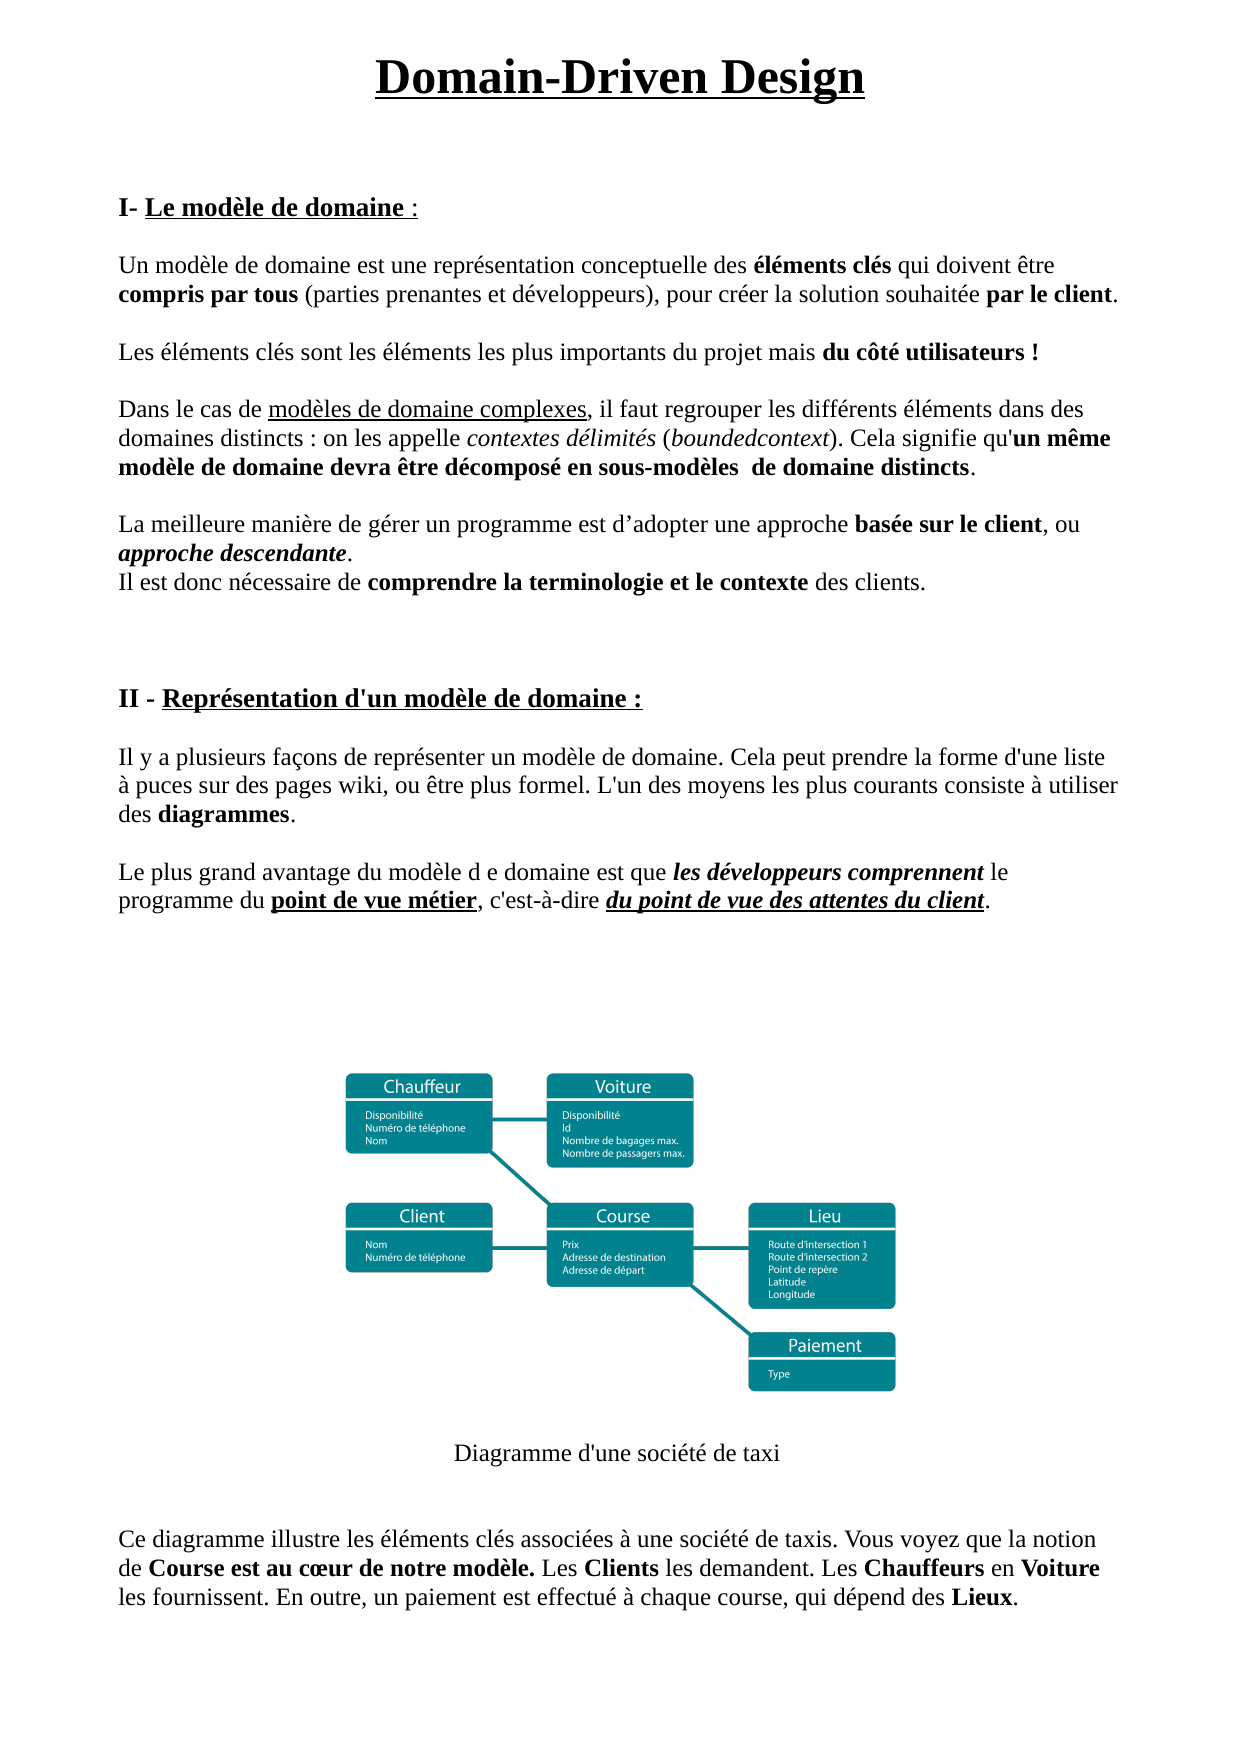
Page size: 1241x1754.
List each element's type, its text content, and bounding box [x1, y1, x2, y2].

text Les éléments clés sont les éléments les plus importants du projet mais du côté utilisateurs ! [118, 337, 1122, 366]
text Un modèle de domaine est une représentation conceptuelle des éléments clés qui doivent être compris par tous (parties prenantes et développeurs), pour créer la solution souhaitée par le client. [118, 251, 1122, 308]
text Il y a plusieurs façons de représenter un modèle de domaine. Cela peut prendre la forme d'une liste à puces sur des pages wiki, ou être plus formel. L'un des moyens les plus courants consiste à utiliser des diagrammes. [118, 742, 1122, 828]
text Ce diagramme illustre les éléments clés associées à une société de taxis. Vous voyez que la notion de Course est au cœur de notre modèle. Les Clients les demandent. Les Chauffeurs en Voiture les fournissent. En outre, un paiement est effectué à chaque course, qui dépend des Lieux. [118, 1524, 1122, 1611]
text Dans le cas de modèles de domaine complexes, il faut regrouper les différents éléments dans des domaines distincts : on les appelle contextes délimités (boundedcontext). Cela signifie qu'un même modèle de domaine devra être décomposé en sous-modèles de domaine distincts. [118, 394, 1122, 481]
text La meilleure manière de gérer un programme est d’adopter une approche basée sur le client, ou approche descendante. [118, 509, 1122, 567]
text I- Le modèle de domaine : [118, 191, 1122, 222]
picture [235, 1000, 1006, 1438]
text Le plus grand avantage du modèle d e domaine est que les développeurs comprennent le programme du point de vue métier, c'est-à-dire du point de vue des attentes du client. [118, 857, 1122, 914]
text Il est donc nécessaire de comprendre la terminologie et le contexte des clients. [118, 567, 1122, 596]
text II - Représentation d'un modèle de domaine : [118, 682, 1122, 713]
text Domain-Driven Design [118, 47, 1122, 104]
text Diagramme d'une société de taxi [118, 1000, 1122, 1467]
